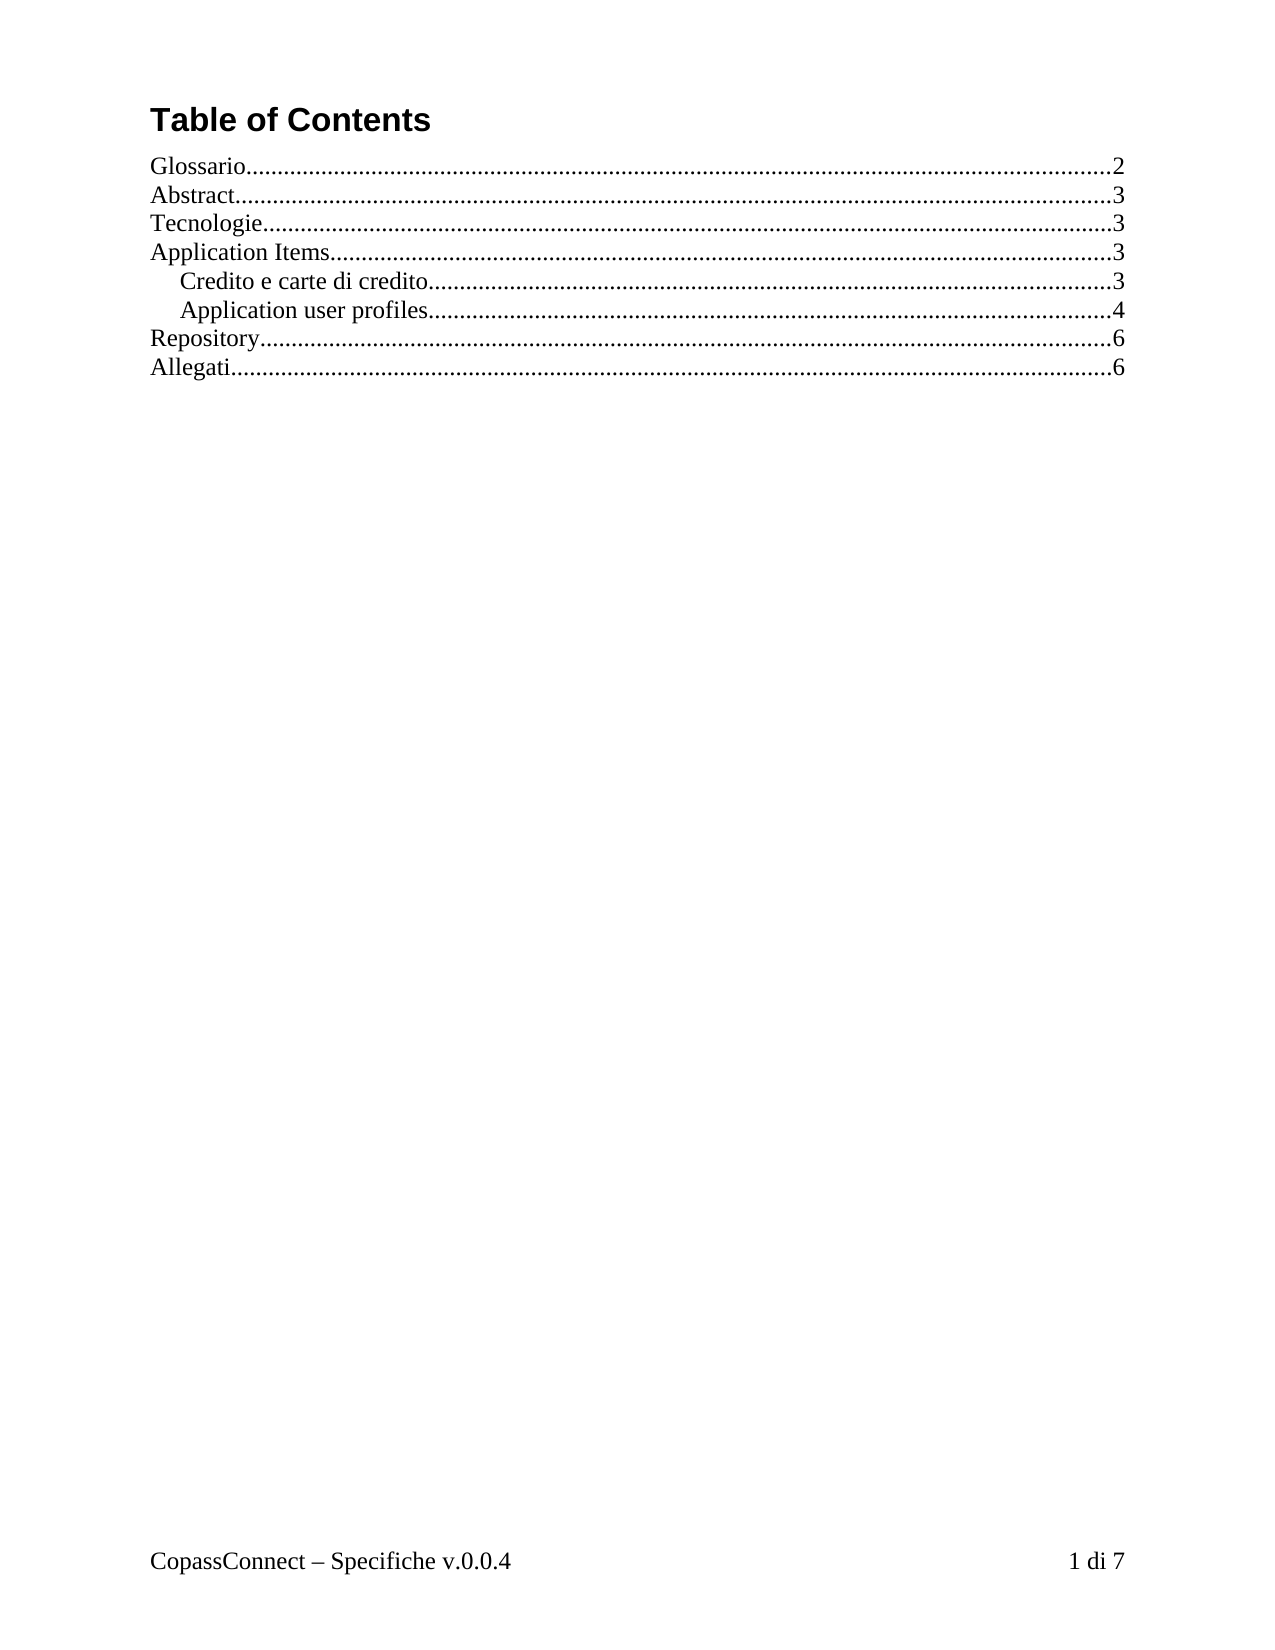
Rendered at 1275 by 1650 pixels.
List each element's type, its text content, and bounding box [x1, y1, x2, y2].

text Allegati 6 [150, 352, 1125, 381]
text Application user profiles 4 [179, 295, 1125, 323]
text Application Items 3 [150, 237, 1125, 266]
text Credito e carte di credito 3 [179, 266, 1125, 295]
text Repository 6 [150, 323, 1125, 352]
subtitle Table of Contents [150, 100, 1125, 138]
text Tecnologie 3 [150, 208, 1125, 237]
text Glossario 2 [150, 151, 1125, 180]
text Abstract 3 [150, 180, 1125, 208]
